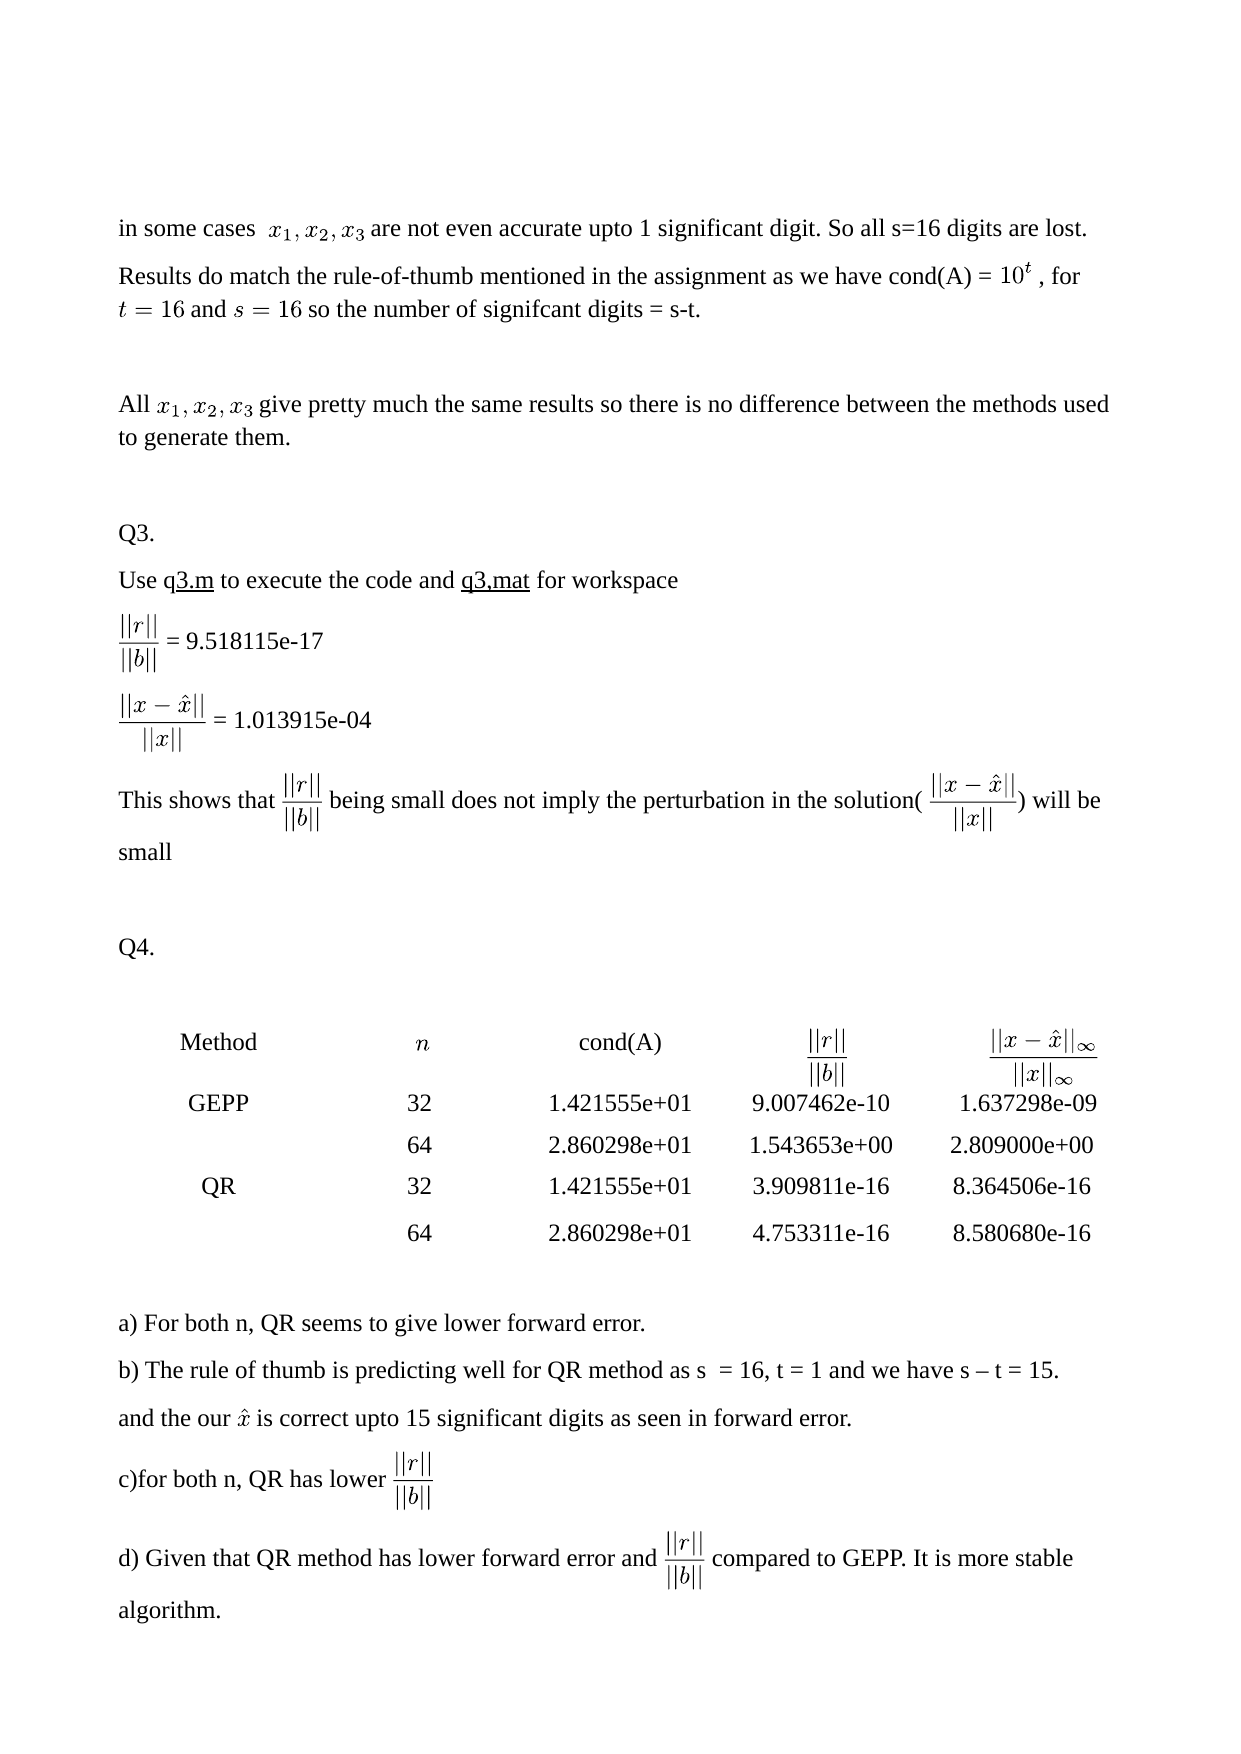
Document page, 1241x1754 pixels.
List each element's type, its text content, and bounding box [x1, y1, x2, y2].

text Q4. [118, 932, 1122, 961]
table_cell [118, 1130, 319, 1171]
table_cell 1.637298e-09 [921, 1088, 1122, 1130]
table_cell QR [118, 1171, 319, 1218]
table_cell 3.909811e-16 [720, 1171, 921, 1218]
table_cell 64 [319, 1130, 520, 1171]
table_cell 32 [319, 1088, 520, 1130]
table_cell 4.753311e-16 [720, 1218, 921, 1260]
table_cell 1.421555e+01 [520, 1171, 720, 1218]
table_header [319, 1028, 520, 1088]
table_cell 8.580680e-16 [921, 1218, 1122, 1260]
text c)for both n, QR has lower [118, 1450, 1122, 1511]
text a) For both n, QR seems to give lower forward error. [118, 1308, 1122, 1336]
table_cell GEPP [118, 1088, 319, 1130]
table_cell 2.860298e+01 [520, 1130, 720, 1171]
table_header [921, 1028, 1122, 1088]
text and the our is correct upto 15 significant digits as seen in forward error. [118, 1403, 1122, 1432]
table_header cond(A) [520, 1028, 720, 1088]
table_cell 32 [319, 1171, 520, 1218]
table_cell 2.809000e+00 [921, 1130, 1122, 1171]
table_cell 1.421555e+01 [520, 1088, 720, 1130]
text b) The rule of thumb is predicting well for QR method as s = 16, t = 1 and we have s – t = 15. [118, 1355, 1122, 1384]
text d) Given that QR method has lower forward error and compared to GEPP. It is more stable algorithm. [118, 1530, 1122, 1624]
table_cell 8.364506e-16 [921, 1171, 1122, 1218]
text Use q3.m to execute the code and q3,mat for workspace [118, 565, 1122, 594]
text = 1.013915e-04 [118, 692, 1122, 753]
text All give pretty much the same results so there is no difference between the methods used to generate them. [118, 389, 1122, 451]
table_header Method [118, 1028, 319, 1088]
text Q3. [118, 518, 1122, 546]
table_cell 2.860298e+01 [520, 1218, 720, 1260]
text = 9.518115e-17 [118, 613, 1122, 673]
text This shows that being small does not imply the perturbation in the solution( ) will be small [118, 772, 1122, 866]
text Results do match the rule-of-thumb mentioned in the assignment as we have cond(A) = , for and so the number of signifcant digits = s-t. [118, 261, 1122, 323]
table_cell 9.007462e-10 [720, 1088, 921, 1130]
table_cell 1.543653e+00 [720, 1130, 921, 1171]
table_header [720, 1028, 921, 1088]
text in some cases are not even accurate upto 1 significant digit. So all s=16 digits are lost. [118, 213, 1122, 242]
table_cell [118, 1218, 319, 1260]
table_cell 64 [319, 1218, 520, 1260]
